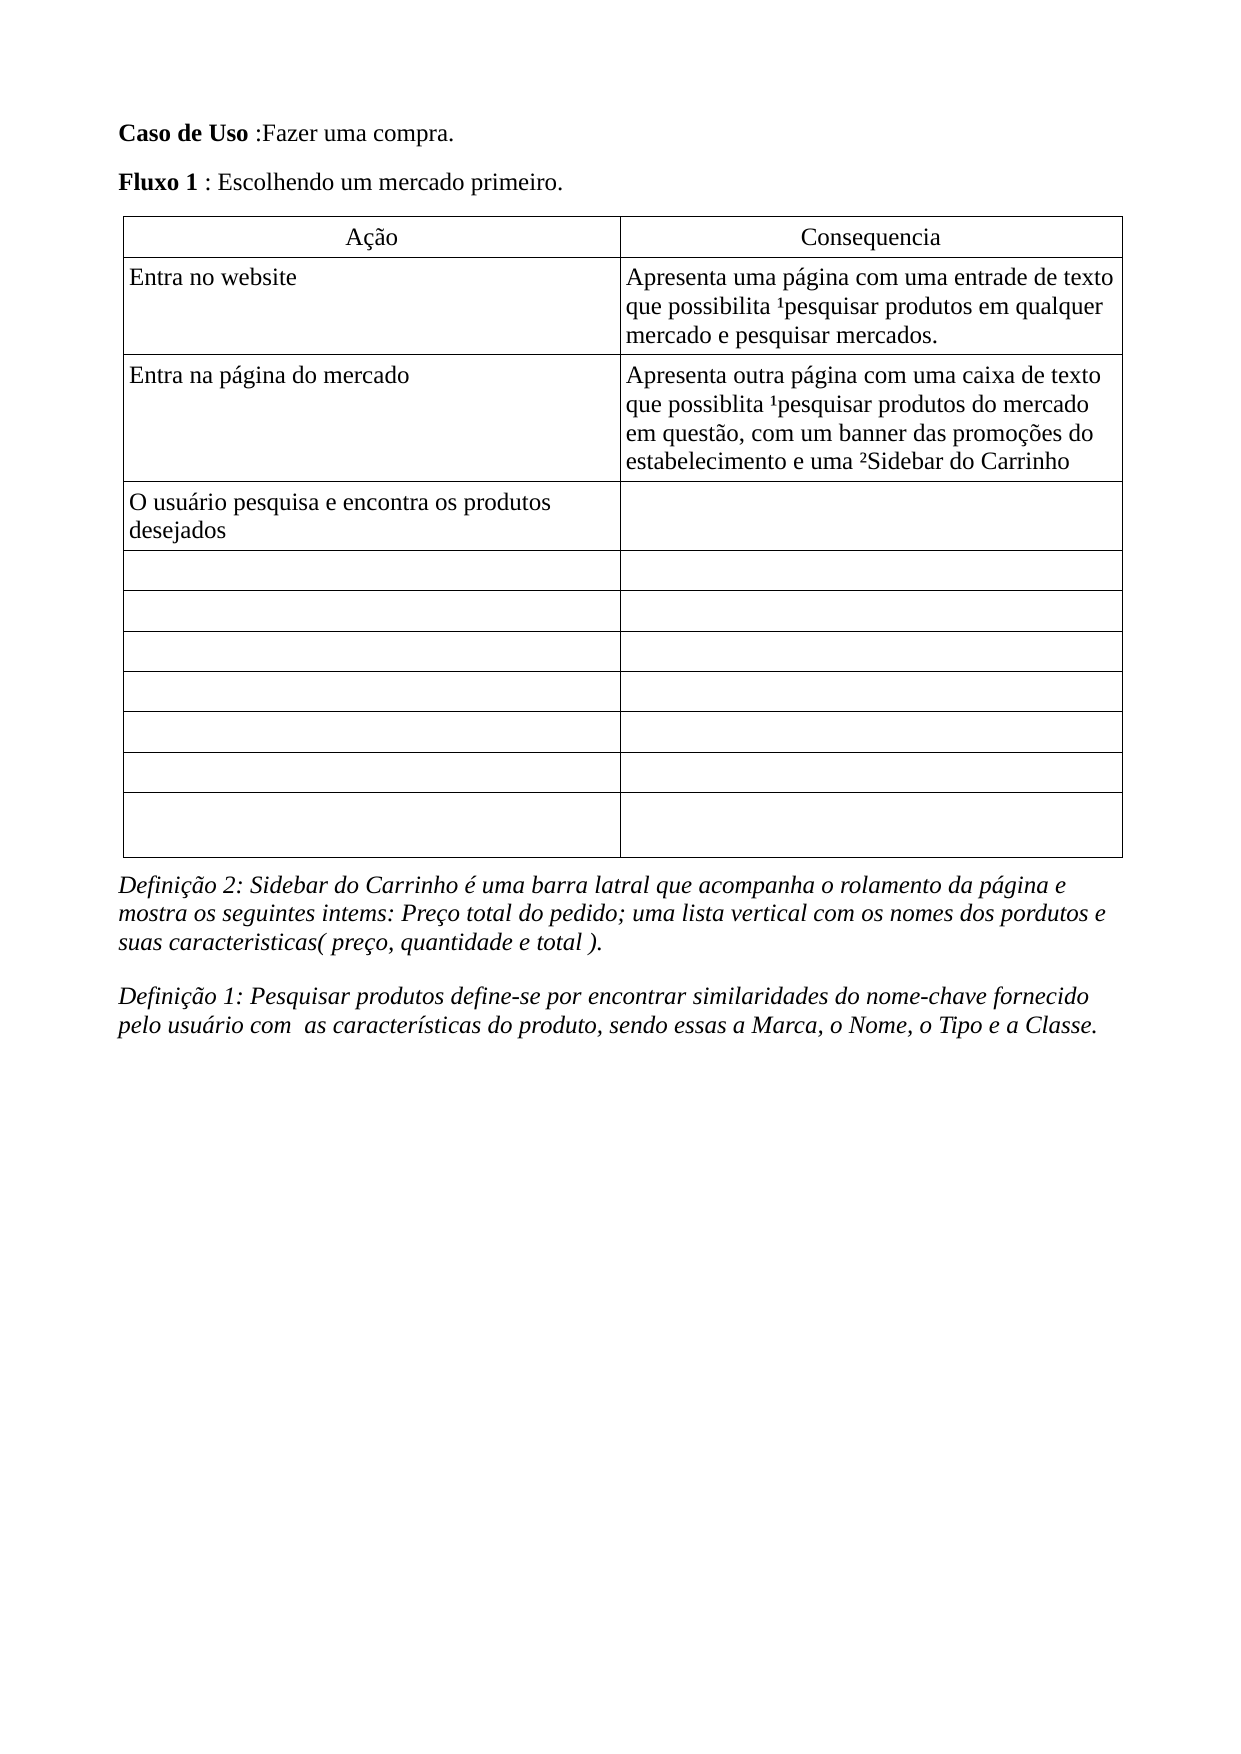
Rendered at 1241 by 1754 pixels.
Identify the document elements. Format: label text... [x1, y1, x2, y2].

table_header Consequencia [621, 217, 1122, 257]
table_cell [621, 753, 1122, 792]
table_cell [621, 591, 1122, 631]
table_cell Entra na página do mercado [124, 355, 620, 481]
table_cell [621, 712, 1122, 752]
table_cell [621, 632, 1122, 671]
table_cell [124, 591, 620, 631]
table_cell [124, 672, 620, 711]
table_cell [621, 482, 1122, 550]
table_cell O usuário pesquisa e encontra os produtos desejados [124, 482, 620, 550]
table_cell Apresenta outra página com uma caixa de texto que possiblita ¹pesquisar produtos do mercado em questão, com um banner das promoções do estabelecimento e uma ²Sidebar do Carrinho [621, 355, 1122, 481]
text Caso de Uso :Fazer uma compra. [118, 118, 1122, 147]
table_cell [124, 793, 620, 857]
table_cell Entra no website [124, 258, 620, 354]
table_cell [124, 632, 620, 671]
text Definição 2: Sidebar do Carrinho é uma barra latral que acompanha o rolamento da página e mostra os seguintes intems: Preço total do pedido; uma lista vertical com os nomes dos pordutos e suas caracteristicas( preço, quantidade e total ). [118, 870, 1122, 956]
table_cell Apresenta uma página com uma entrade de texto que possibilita ¹pesquisar produtos em qualquer mercado e pesquisar mercados. [621, 258, 1122, 354]
table_cell [621, 672, 1122, 711]
text Fluxo 1 : Escolhendo um mercado primeiro. [118, 167, 1122, 196]
table_cell [621, 793, 1122, 857]
table_cell [124, 712, 620, 752]
table_cell [124, 753, 620, 792]
text Definição 1: Pesquisar produtos define-se por encontrar similaridades do nome-chave fornecido pelo usuário com as características do produto, sendo essas a Marca, o Nome, o Tipo e a Classe. [118, 981, 1122, 1038]
table_cell [621, 551, 1122, 590]
table_header Ação [124, 217, 620, 257]
table_cell [124, 551, 620, 590]
